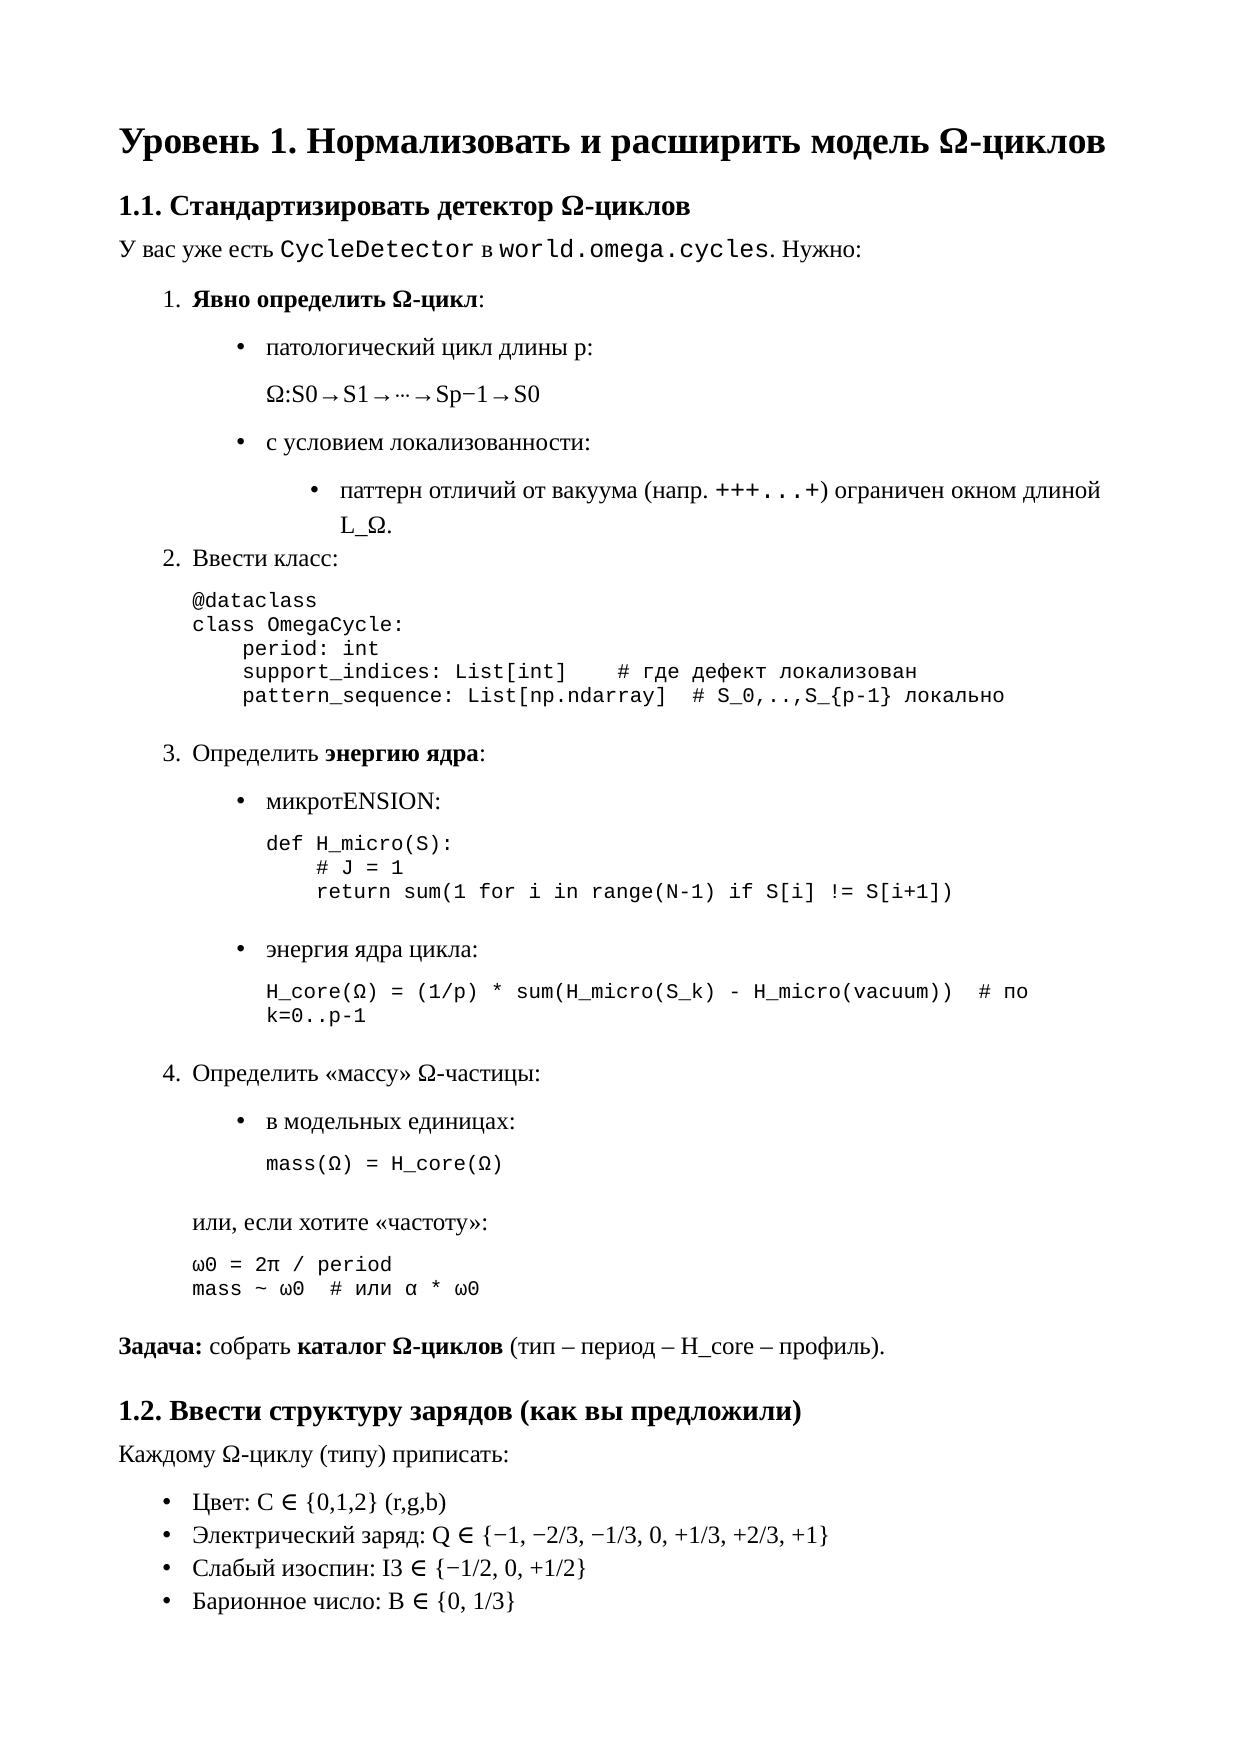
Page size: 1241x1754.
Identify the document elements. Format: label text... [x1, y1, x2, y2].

list mass(Ω) = H_core(Ω) [236, 1153, 1122, 1177]
list mass ~ ω0 # или α * ω0 [162, 1278, 1122, 1301]
list паттерн отличий от вакуума (напр. +++...+) ограничен окном длиной L_Ω. [310, 475, 1122, 539]
list class OmegaCycle: [162, 614, 1122, 638]
list энергия ядра цикла: [236, 934, 1122, 963]
list Ω:S0→S1→⋯→Sp−1→S0 [236, 379, 1122, 408]
subtitle Уровень 1. Нормализовать и расширить модель Ω‑циклов [118, 118, 1122, 161]
list ω0 = 2π / period [162, 1254, 1122, 1278]
list патологический цикл длины p: [236, 332, 1122, 361]
list микротENSION: [236, 786, 1122, 814]
list pattern_sequence: List[np.ndarray] # S_0,..,S_{p-1} локально [162, 685, 1122, 709]
list Явно определить Ω‑цикл: [162, 284, 1122, 313]
list Слабый изоспин: I3 ∈ {−1/2, 0, +1/2} [162, 1553, 1122, 1582]
list Ввести класс: [162, 543, 1122, 572]
text Задача: собрать каталог Ω‑циклов (тип – период – H_core – профиль). [118, 1331, 1122, 1360]
list @dataclass [162, 591, 1122, 614]
list Определить энергию ядра: [162, 738, 1122, 767]
list Электрический заряд: Q ∈ {−1, −2/3, −1/3, 0, +1/3, +2/3, +1} [162, 1520, 1122, 1548]
list с условием локализованности: [236, 427, 1122, 456]
list H_core(Ω) = (1/p) * sum(H_micro(S_k) - H_micro(vacuum)) # по k=0..p-1 [236, 981, 1122, 1029]
list return sum(1 for i in range(N-1) if S[i] != S[i+1]) [236, 881, 1122, 904]
list support_indices: List[int] # где дефект локализован [162, 661, 1122, 685]
subtitle 1.2. Ввести структуру зарядов (как вы предложили) [118, 1393, 1122, 1427]
subtitle 1.1. Стандартизировать детектор Ω‑циклов [118, 188, 1122, 222]
list Цвет: C ∈ {0,1,2} (r,g,b) [162, 1487, 1122, 1516]
text Каждому Ω‑циклу (типу) приписать: [118, 1439, 1122, 1468]
list def H_micro(S): [236, 833, 1122, 857]
list period: int [162, 638, 1122, 661]
list в модельных единицах: [236, 1106, 1122, 1134]
text У вас уже есть CycleDetector в world.omega.cycles. Нужно: [118, 234, 1122, 265]
list или, если хотите «частоту»: [162, 1207, 1122, 1235]
list Барионное число: B ∈ {0, 1/3} [162, 1586, 1122, 1614]
list # J = 1 [236, 857, 1122, 881]
list Определить «массу» Ω‑частицы: [162, 1058, 1122, 1087]
